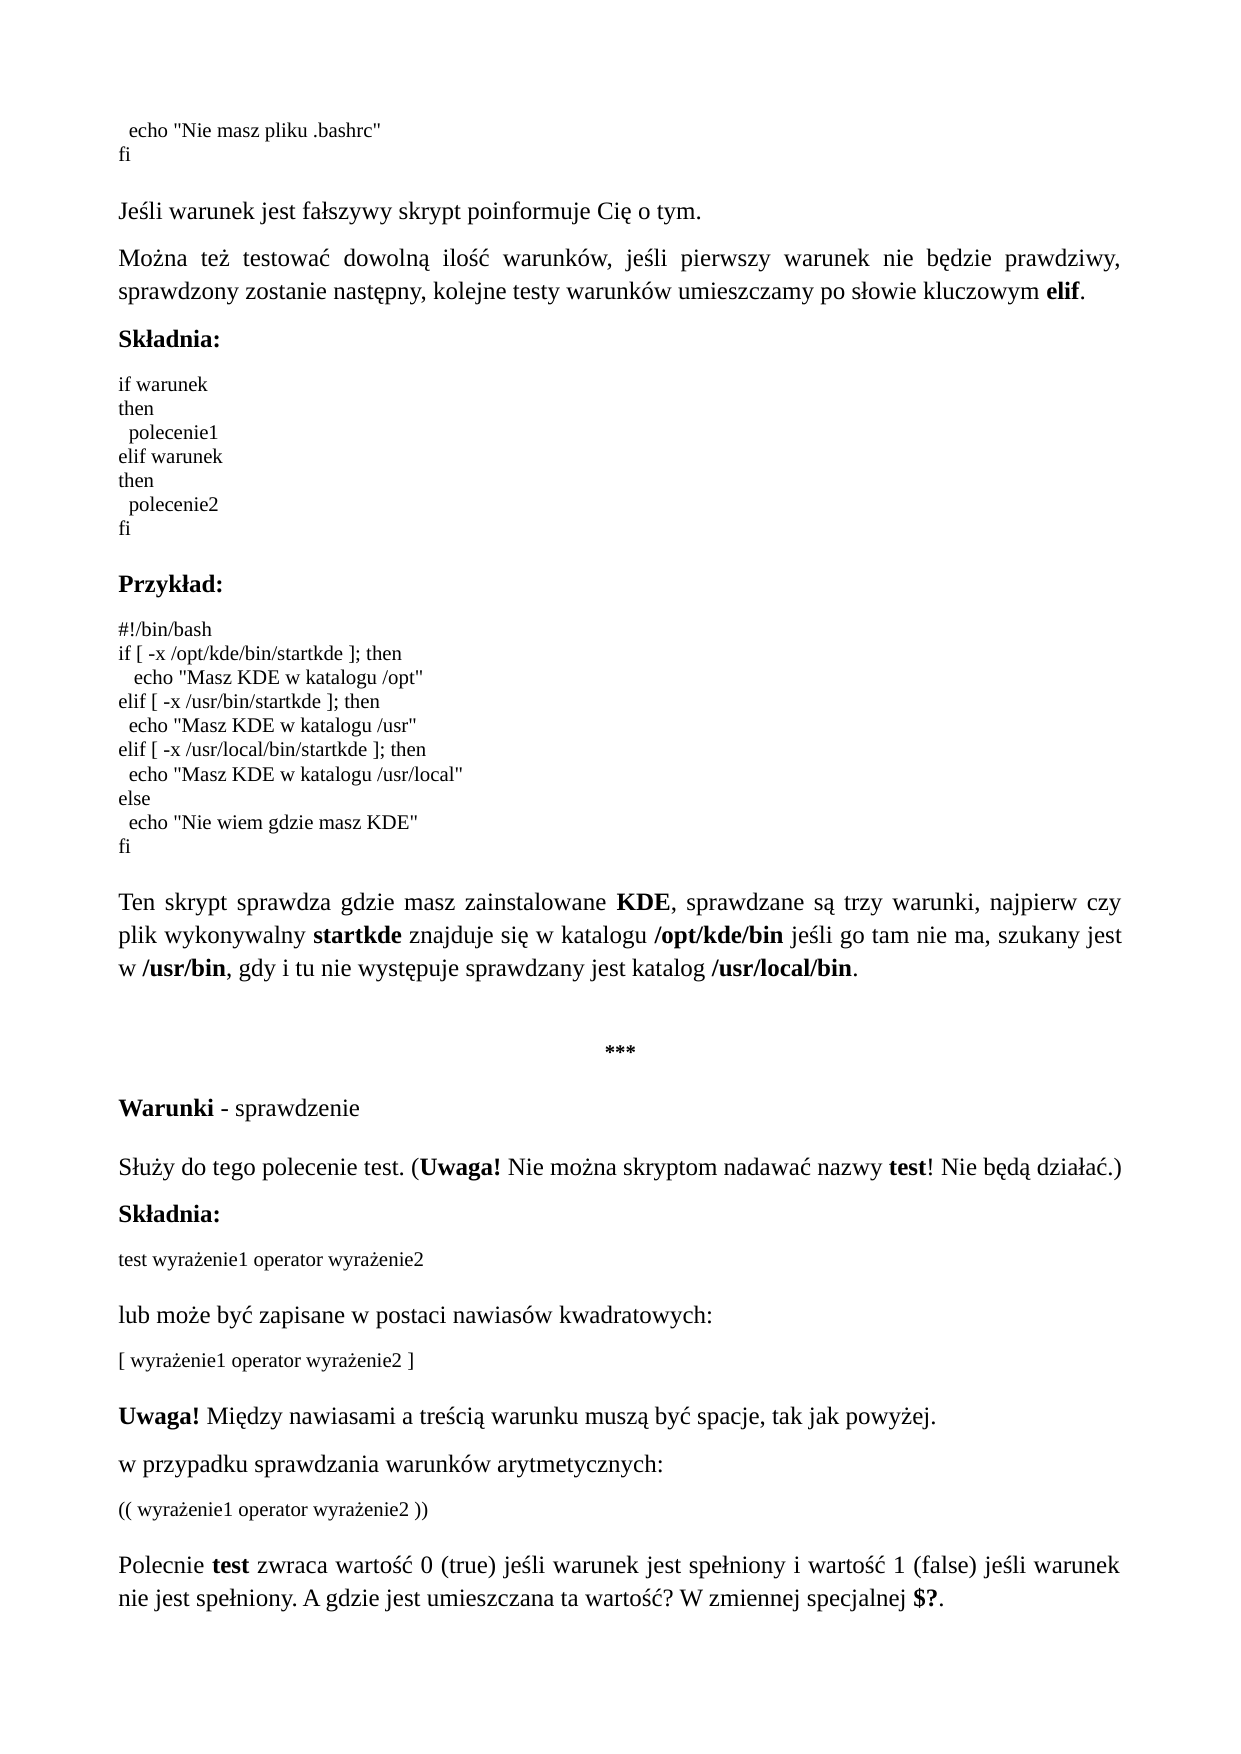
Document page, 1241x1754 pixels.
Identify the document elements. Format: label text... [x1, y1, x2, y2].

text Polecnie test zwraca wartość 0 (true) jeśli warunek jest spełniony i wartość 1 (false) jeśli warunek nie jest spełniony. A gdzie jest umieszczana ta wartość? W zmiennej specjalnej $?. [118, 1550, 1122, 1612]
text if [ -x /opt/kde/bin/startkde ]; then [118, 641, 1122, 665]
text echo "Masz KDE w katalogu /usr" [118, 713, 1122, 737]
text Warunki - sprawdzenie [118, 1093, 1122, 1122]
text #!/bin/bash [118, 617, 1122, 641]
text echo "Masz KDE w katalogu /usr/local" [118, 761, 1122, 786]
text *** [118, 1040, 1122, 1064]
text (( wyrażenie1 operator wyrażenie2 )) [118, 1497, 1122, 1521]
text Jeśli warunek jest fałszywy skrypt poinformuje Cię o tym. [118, 196, 1122, 224]
text Ten skrypt sprawdza gdzie masz zainstalowane KDE, sprawdzane są trzy warunki, najpierw czy plik wykonywalny startkde znajduje się w katalogu /opt/kde/bin jeśli go tam nie ma, szukany jest w /usr/bin, gdy i tu nie występuje sprawdzany jest katalog /usr/local/bin. [118, 887, 1122, 982]
text elif [ -x /usr/bin/startkde ]; then [118, 689, 1122, 713]
text else [118, 786, 1122, 809]
text polecenie1 [118, 420, 1122, 444]
text Przykład: [118, 569, 1122, 598]
text Uwaga! Między nawiasami a treścią warunku muszą być spacje, tak jak powyżej. [118, 1401, 1122, 1430]
text then [118, 396, 1122, 420]
text Można też testować dowolną ilość warunków, jeśli pierwszy warunek nie będzie prawdziwy, sprawdzony zostanie następny, kolejne testy warunków umieszczamy po słowie kluczowym elif. [118, 243, 1122, 305]
text lub może być zapisane w postaci nawiasów kwadratowych: [118, 1300, 1122, 1329]
text fi [118, 834, 1122, 858]
text elif [ -x /usr/local/bin/startkde ]; then [118, 737, 1122, 761]
text [ wyrażenie1 operator wyrażenie2 ] [118, 1348, 1122, 1372]
text w przypadku sprawdzania warunków arytmetycznych: [118, 1449, 1122, 1478]
text if warunek [118, 372, 1122, 396]
text fi [118, 142, 1122, 166]
text echo "Nie masz pliku .bashrc" [118, 118, 1122, 142]
text polecenie2 [118, 492, 1122, 516]
text Składnia: [118, 324, 1122, 353]
text echo "Masz KDE w katalogu /opt" [118, 665, 1122, 689]
text Składnia: [118, 1199, 1122, 1228]
text Służy do tego polecenie test. (Uwaga! Nie można skryptom nadawać nazwy test! Nie będą działać.) [118, 1152, 1122, 1180]
text fi [118, 516, 1122, 540]
text elif warunek [118, 444, 1122, 468]
text test wyrażenie1 operator wyrażenie2 [118, 1247, 1122, 1271]
text then [118, 468, 1122, 492]
text echo "Nie wiem gdzie masz KDE" [118, 809, 1122, 834]
